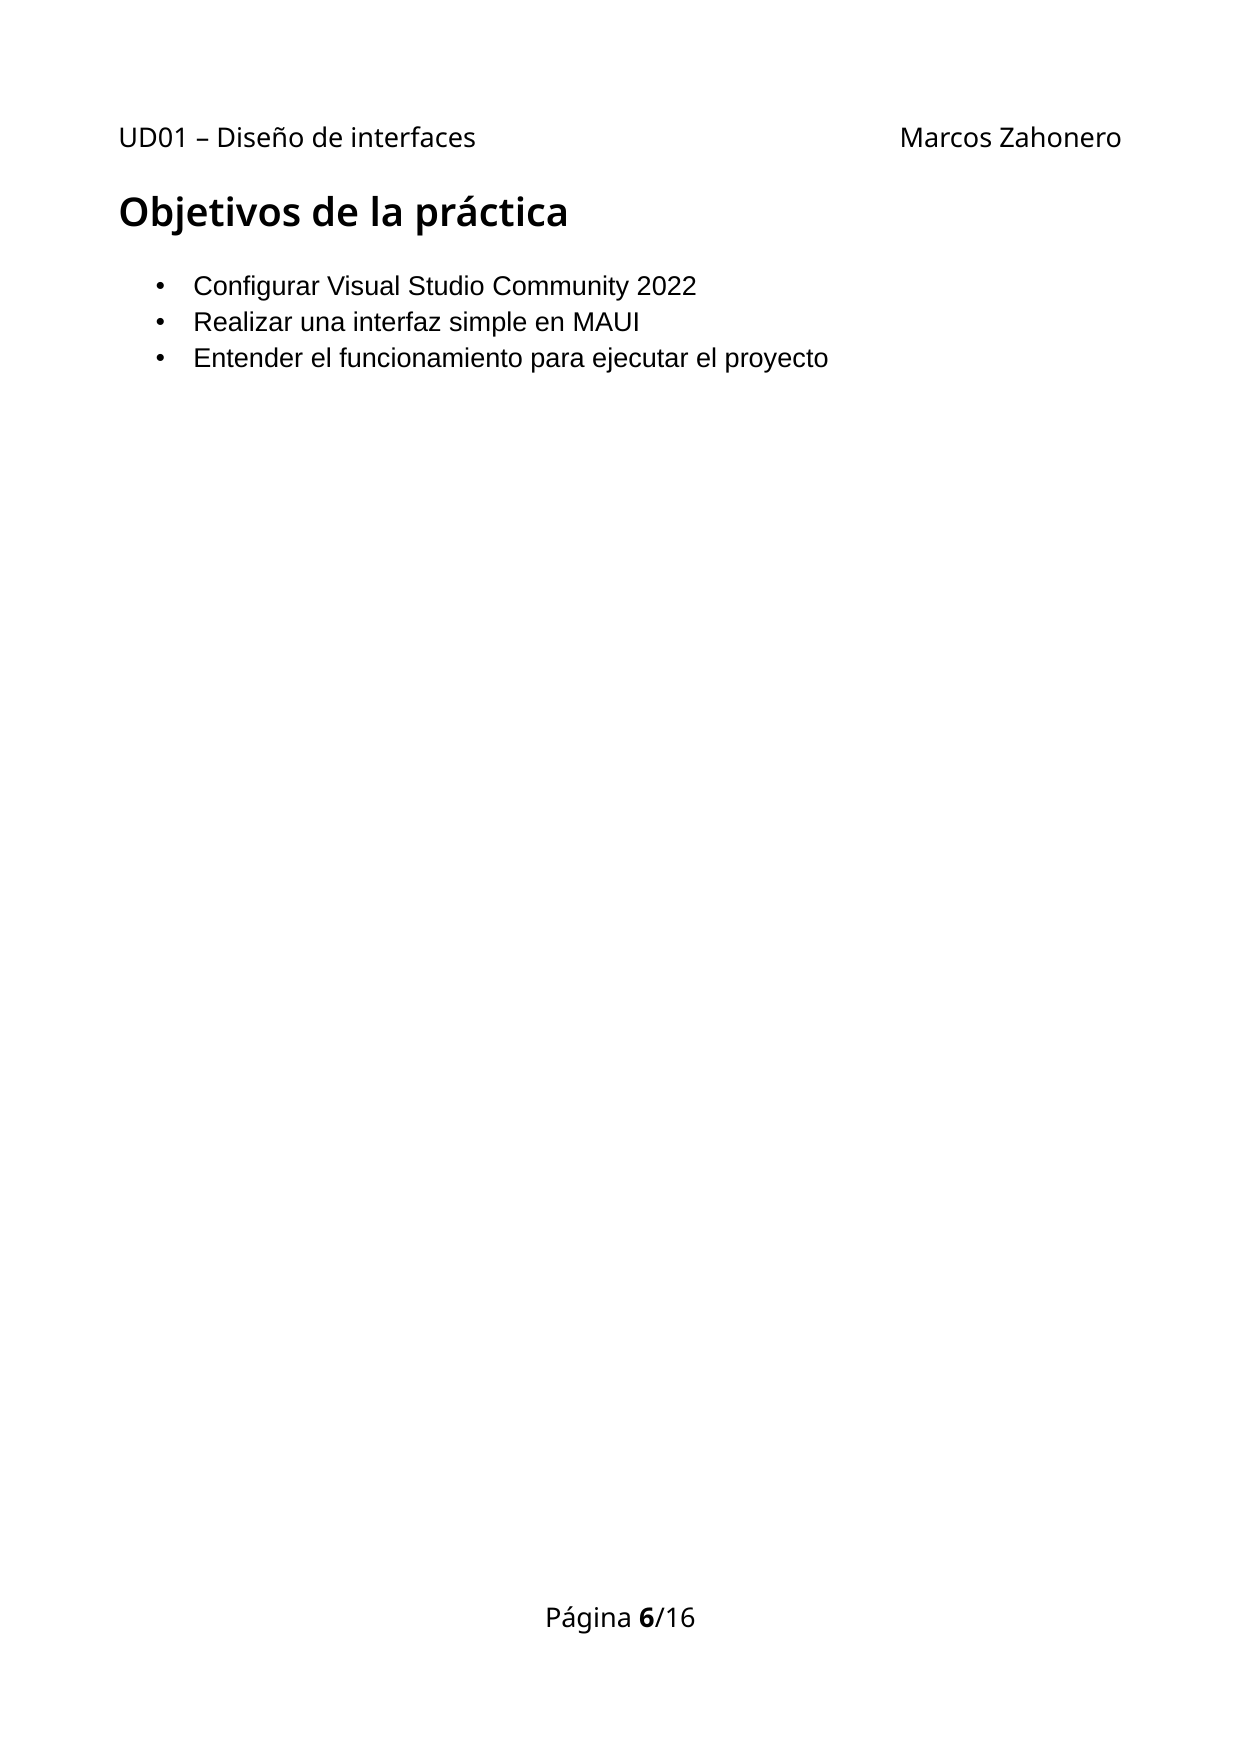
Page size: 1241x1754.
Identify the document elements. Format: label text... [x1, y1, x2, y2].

list Entender el funcionamiento para ejecutar el proyecto [156, 342, 1122, 373]
list Realizar una interfaz simple en MAUI [156, 306, 1122, 337]
list Configurar Visual Studio Community 2022 [156, 270, 1122, 301]
subtitle Objetivos de la práctica [118, 184, 1122, 238]
